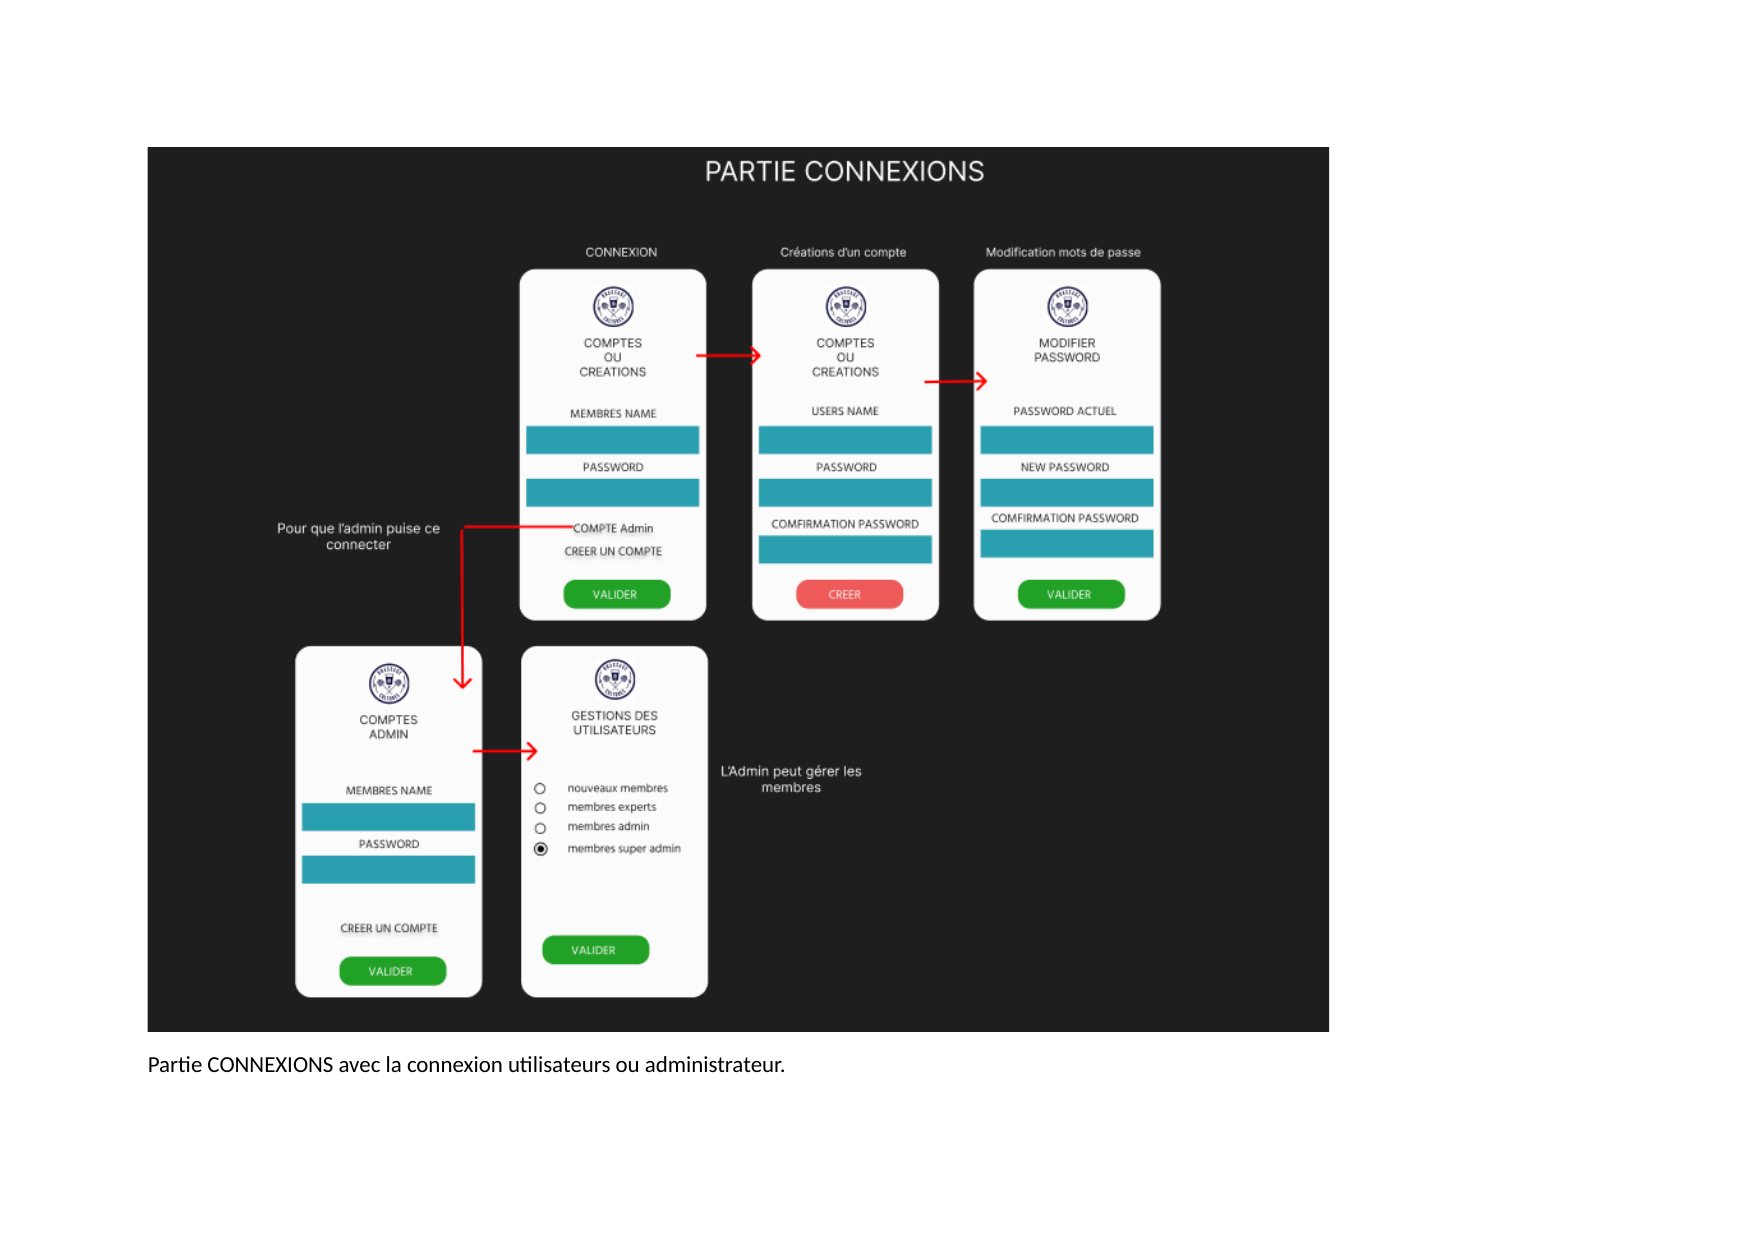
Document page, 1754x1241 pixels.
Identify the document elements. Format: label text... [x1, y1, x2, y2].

text Partie CONNEXIONS avec la connexion utilisateurs ou administrateur. [148, 1051, 1606, 1078]
